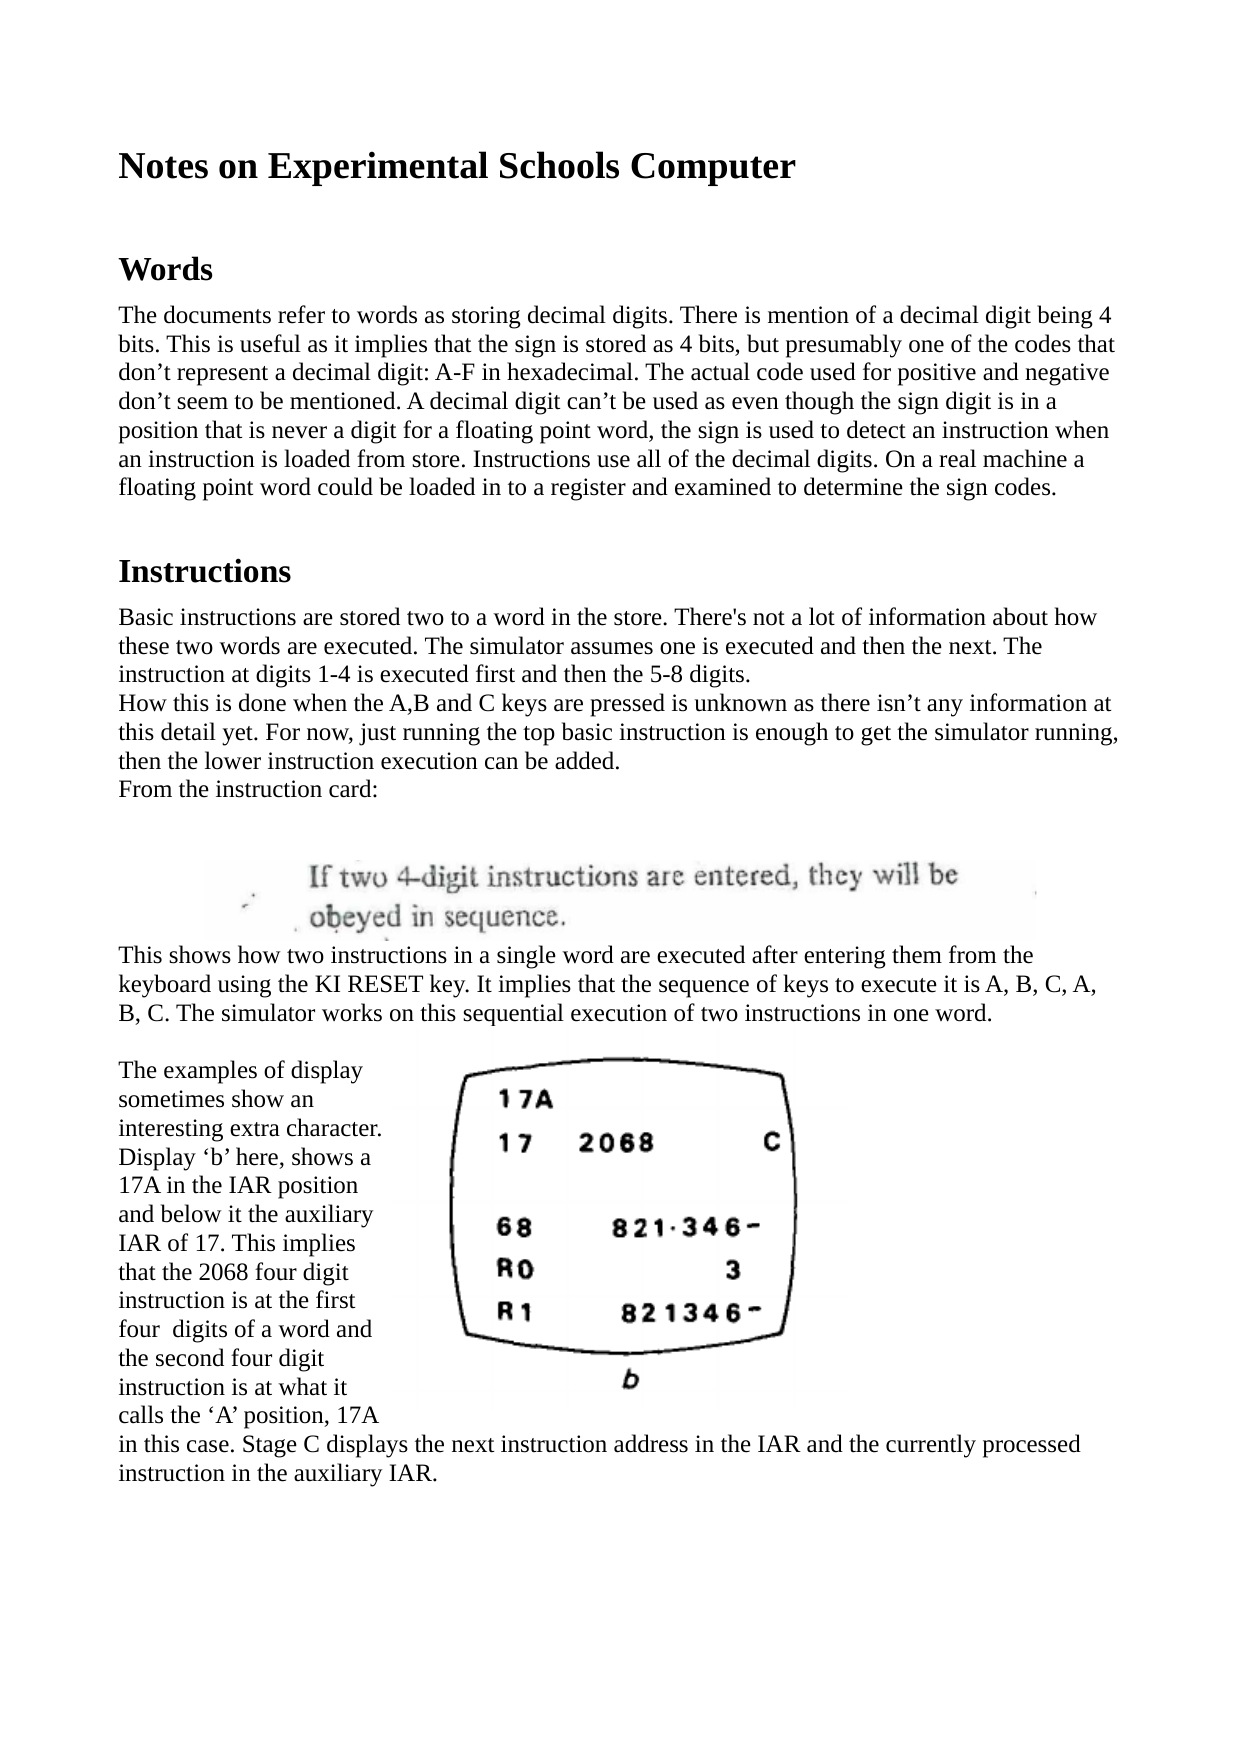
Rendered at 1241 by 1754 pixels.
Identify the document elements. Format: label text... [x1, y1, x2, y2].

text From the instruction card: [118, 774, 1122, 803]
subtitle Instructions [118, 551, 1122, 589]
picture [203, 860, 1037, 941]
text Basic instructions are stored two to a word in the store. There's not a lot of information about how these two words are executed. The simulator assumes one is executed and then the next. The instruction at digits 1-4 is executed first and then the 5-8 digits. [118, 602, 1122, 688]
subtitle Notes on Experimental Schools Computer [118, 143, 1122, 187]
text The documents refer to words as storing decimal digits. There is mention of a decimal digit being 4 bits. This is useful as it implies that the sign is stored as 4 bits, but presumably one of the codes that don’t represent a decimal digit: A-F in hexadecimal. The actual code used for positive and negative don’t seem to be mentioned. A decimal digit can’t be used as even though the sign digit is in a position that is never a digit for a floating point word, the sign is used to detect an instruction when an instruction is loaded from store. Instructions use all of the decimal digits. On a real machine a floating point word could be loaded in to a register and examined to determine the sign codes. [118, 300, 1122, 501]
subtitle Words [118, 249, 1122, 287]
text The examples of display sometimes show an interesting extra character. Display ‘b’ here, shows a 17A in the IAR position and below it the auxiliary IAR of 17. This implies that the 2068 four digit instruction is at the first four digits of a word and the second four digit instruction is at what it calls the ‘A’ position, 17A in this case. Stage C displays the next instruction address in the IAR and the currently processed instruction in the auxiliary IAR. [118, 1055, 1122, 1487]
text How this is done when the A,B and C keys are pressed is unknown as there isn’t any information at this detail yet. For now, just running the top basic instruction is enough to get the simulator running, then the lower instruction execution can be added. [118, 688, 1122, 774]
text This shows how two instructions in a single word are executed after entering them from the keyboard using the KI RESET key. It implies that the sequence of keys to execute it is A, B, C, A, B, C. The simulator works on this sequential execution of two instructions in one word. [118, 861, 1122, 1027]
picture [392, 1026, 849, 1410]
